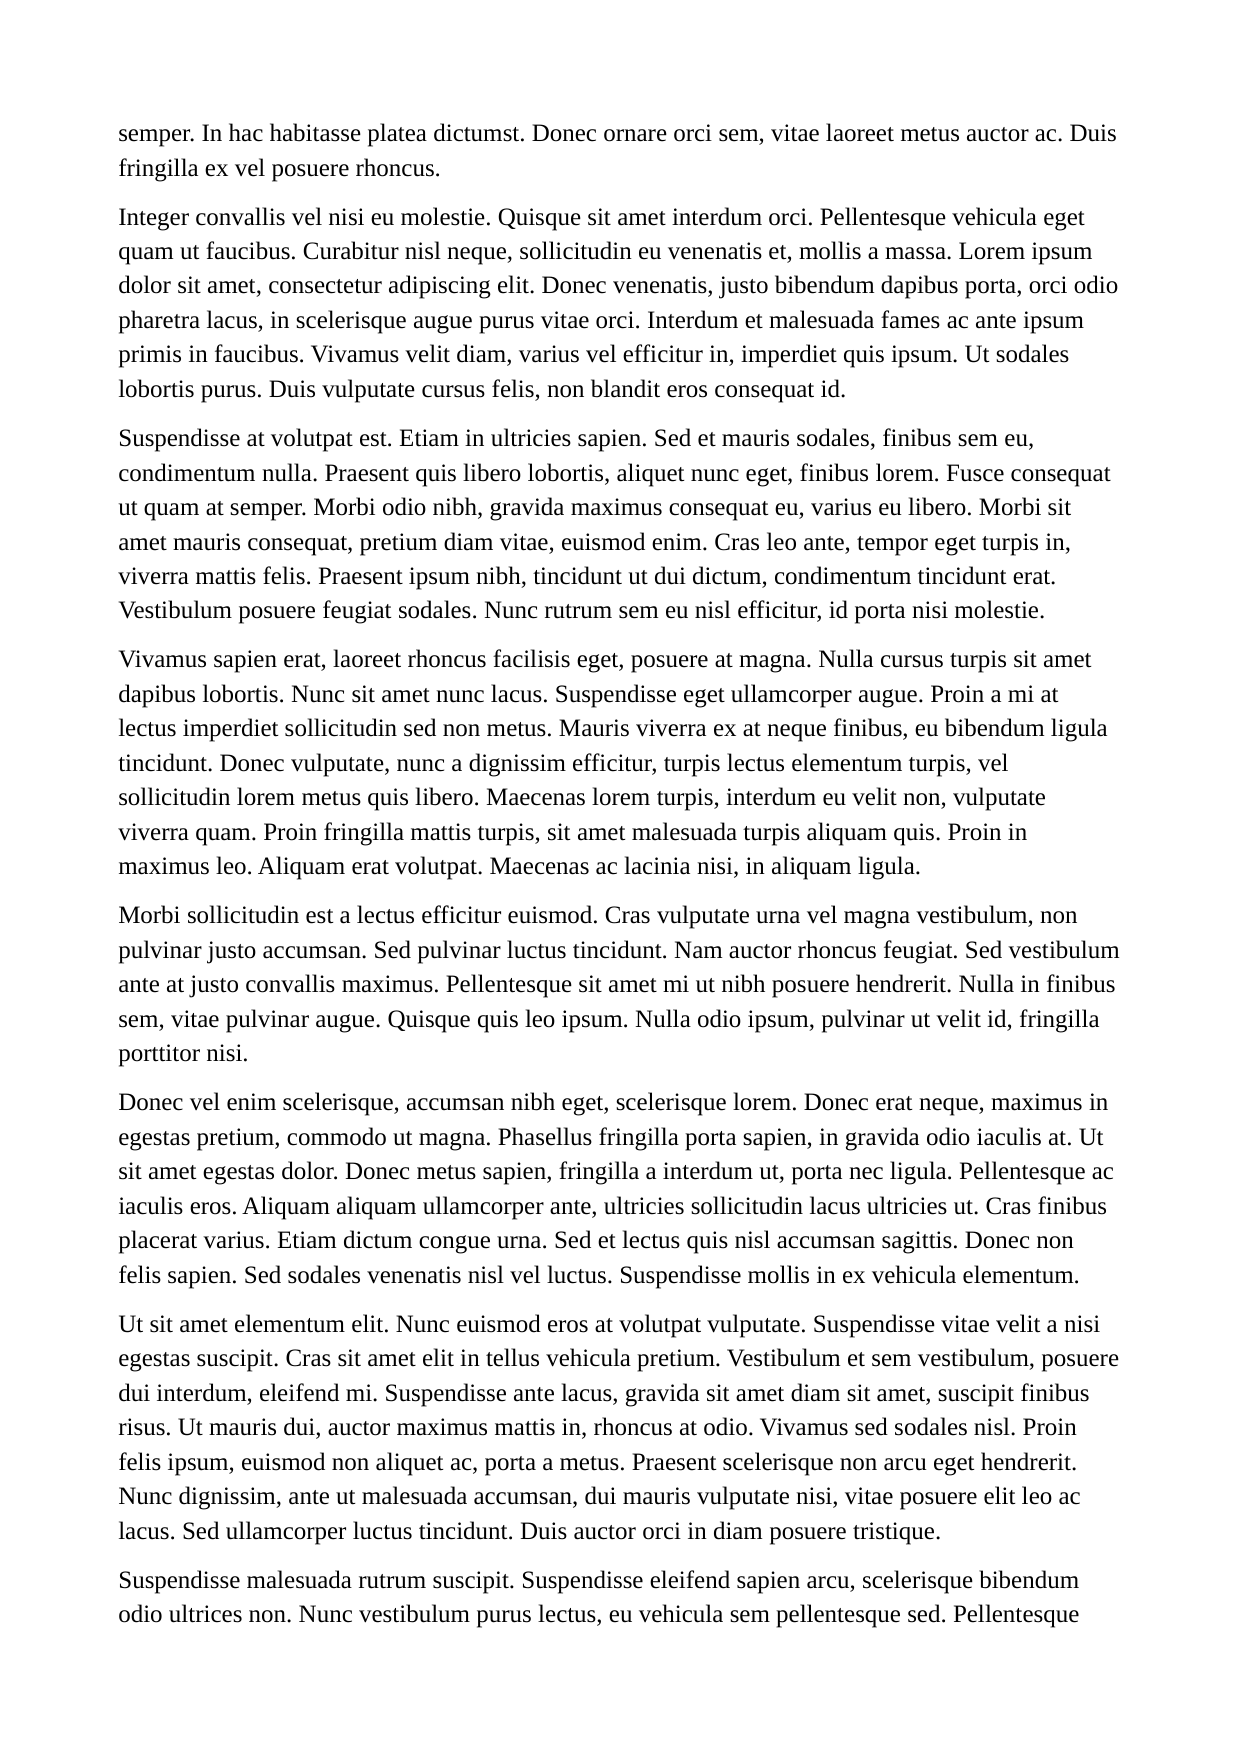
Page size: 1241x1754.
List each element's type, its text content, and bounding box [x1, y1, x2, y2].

text semper. In hac habitasse platea dictumst. Donec ornare orci sem, vitae laoreet metus auctor ac. Duis fringilla ex vel posuere rhoncus. [118, 118, 1122, 181]
text Vivamus sapien erat, laoreet rhoncus facilisis eget, posuere at magna. Nulla cursus turpis sit amet dapibus lobortis. Nunc sit amet nunc lacus. Suspendisse eget ullamcorper augue. Proin a mi at lectus imperdiet sollicitudin sed non metus. Mauris viverra ex at neque finibus, eu bibendum ligula tincidunt. Donec vulputate, nunc a dignissim efficitur, turpis lectus elementum turpis, vel sollicitudin lorem metus quis libero. Maecenas lorem turpis, interdum eu velit non, vulputate viverra quam. Proin fringilla mattis turpis, sit amet malesuada turpis aliquam quis. Proin in maximus leo. Aliquam erat volutpat. Maecenas ac lacinia nisi, in aliquam ligula. [118, 644, 1122, 880]
text Suspendisse at volutpat est. Etiam in ultricies sapien. Sed et mauris sodales, finibus sem eu, condimentum nulla. Praesent quis libero lobortis, aliquet nunc eget, finibus lorem. Fusce consequat ut quam at semper. Morbi odio nibh, gravida maximus consequat eu, varius eu libero. Morbi sit amet mauris consequat, pretium diam vitae, euismod enim. Cras leo ante, tempor eget turpis in, viverra mattis felis. Praesent ipsum nibh, tincidunt ut dui dictum, condimentum tincidunt erat. Vestibulum posuere feugiat sodales. Nunc rutrum sem eu nisl efficitur, id porta nisi molestie. [118, 423, 1122, 624]
text Morbi sollicitudin est a lectus efficitur euismod. Cras vulputate urna vel magna vestibulum, non pulvinar justo accumsan. Sed pulvinar luctus tincidunt. Nam auctor rhoncus feugiat. Sed vestibulum ante at justo convallis maximus. Pellentesque sit amet mi ut nibh posuere hendrerit. Nulla in finibus sem, vitae pulvinar augue. Quisque quis leo ipsum. Nulla odio ipsum, pulvinar ut velit id, fringilla porttitor nisi. [118, 901, 1122, 1067]
text Integer convallis vel nisi eu molestie. Quisque sit amet interdum orci. Pellentesque vehicula eget quam ut faucibus. Curabitur nisl neque, sollicitudin eu venenatis et, mollis a massa. Lorem ipsum dolor sit amet, consectetur adipiscing elit. Donec venenatis, justo bibendum dapibus porta, orci odio pharetra lacus, in scelerisque augue purus vitae orci. Interdum et malesuada fames ac ante ipsum primis in faucibus. Vivamus velit diam, varius vel efficitur in, imperdiet quis ipsum. Ut sodales lobortis purus. Duis vulputate cursus felis, non blandit eros consequat id. [118, 202, 1122, 403]
text Ut sit amet elementum elit. Nunc euismod eros at volutpat vulputate. Suspendisse vitae velit a nisi egestas suscipit. Cras sit amet elit in tellus vehicula pretium. Vestibulum et sem vestibulum, posuere dui interdum, eleifend mi. Suspendisse ante lacus, gravida sit amet diam sit amet, suscipit finibus risus. Ut mauris dui, auctor maximus mattis in, rhoncus at odio. Vivamus sed sodales nisl. Proin felis ipsum, euismod non aliquet ac, porta a metus. Praesent scelerisque non arcu eget hendrerit. Nunc dignissim, ante ut malesuada accumsan, dui mauris vulputate nisi, vitae posuere elit leo ac lacus. Sed ullamcorper luctus tincidunt. Duis auctor orci in diam posuere tristique. [118, 1309, 1122, 1544]
text Donec vel enim scelerisque, accumsan nibh eget, scelerisque lorem. Donec erat neque, maximus in egestas pretium, commodo ut magna. Phasellus fringilla porta sapien, in gravida odio iaculis at. Ut sit amet egestas dolor. Donec metus sapien, fringilla a interdum ut, porta nec ligula. Pellentesque ac iaculis eros. Aliquam aliquam ullamcorper ante, ultricies sollicitudin lacus ultricies ut. Cras finibus placerat varius. Etiam dictum congue urna. Sed et lectus quis nisl accumsan sagittis. Donec non felis sapien. Sed sodales venenatis nisl vel luctus. Suspendisse mollis in ex vehicula elementum. [118, 1087, 1122, 1289]
text Suspendisse malesuada rutrum suscipit. Suspendisse eleifend sapien arcu, scelerisque bibendum odio ultrices non. Nunc vestibulum purus lectus, eu vehicula sem pellentesque sed. Pellentesque [118, 1565, 1122, 1628]
